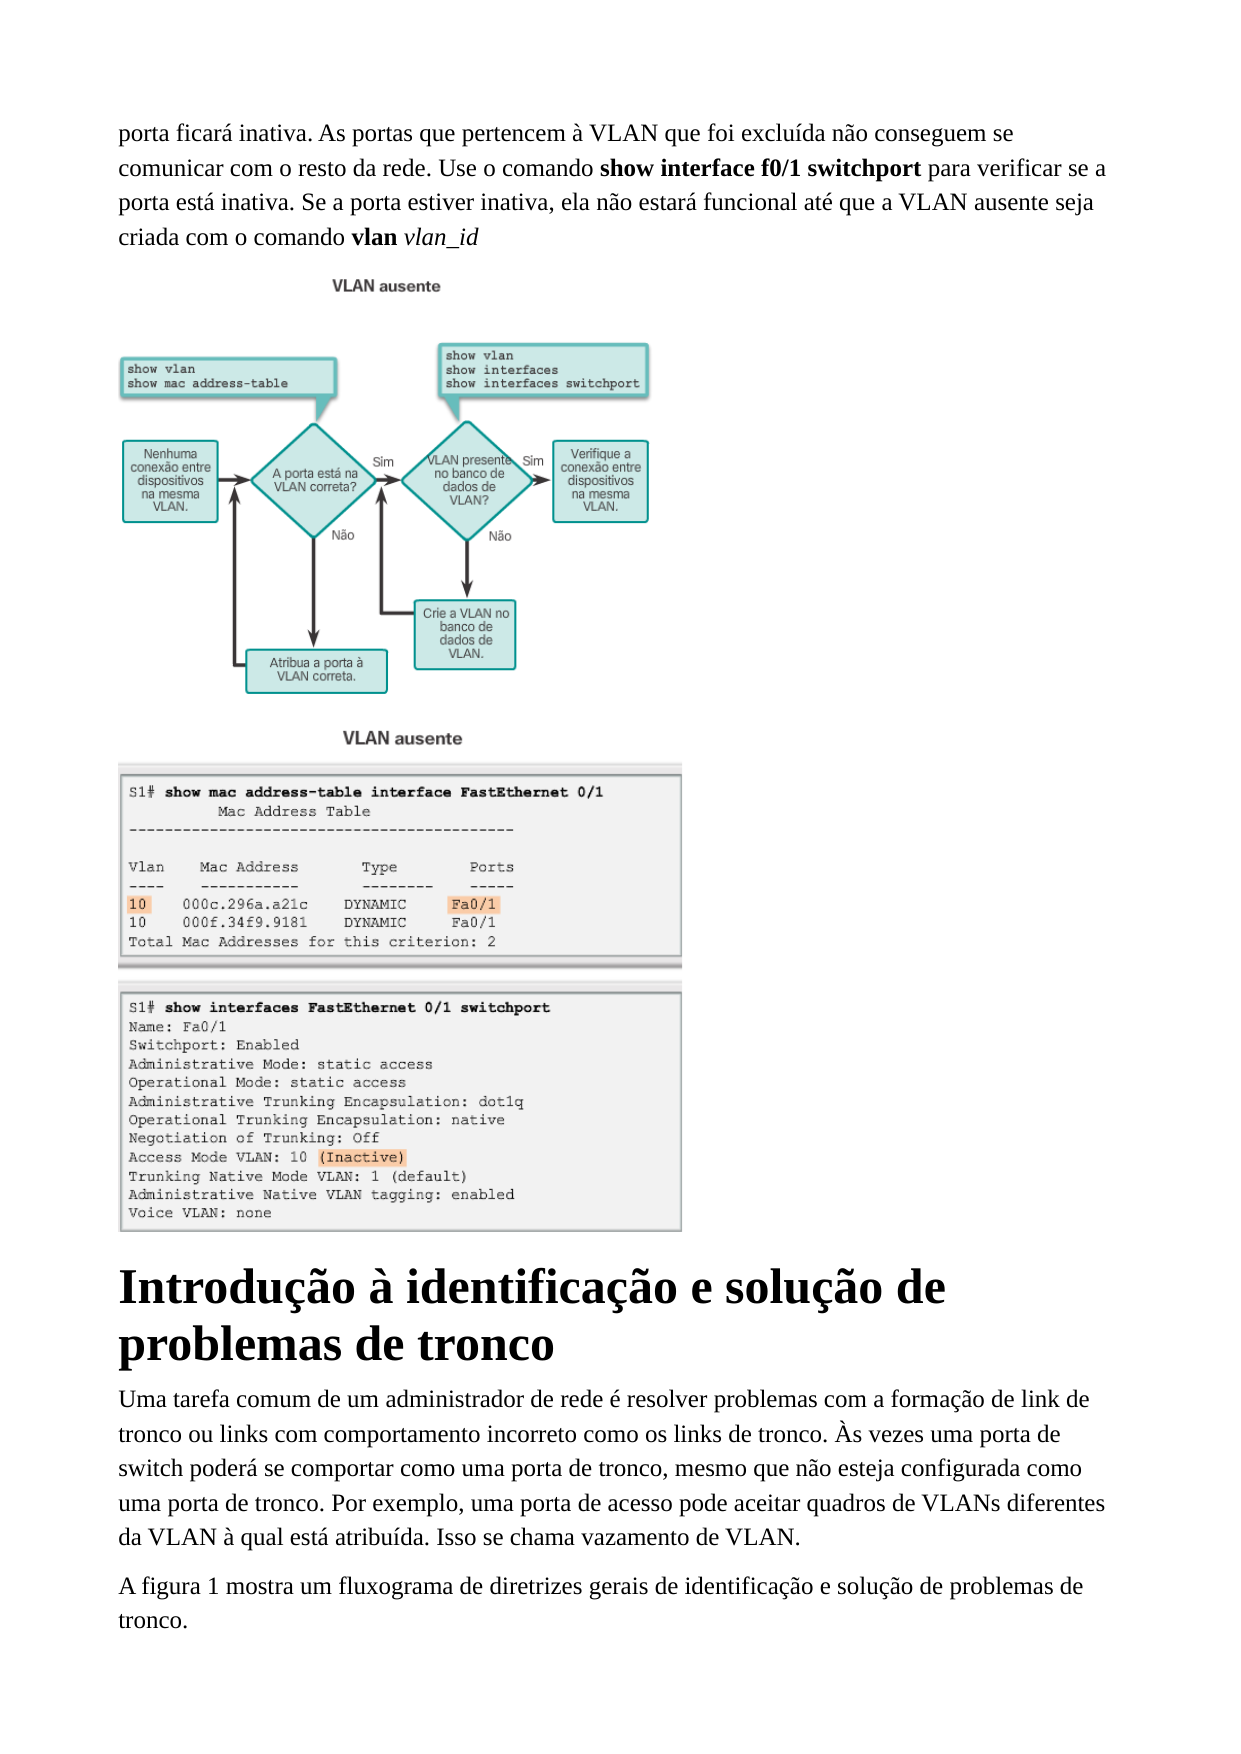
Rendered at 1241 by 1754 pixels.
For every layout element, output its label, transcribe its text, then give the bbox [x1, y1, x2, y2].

subtitle Introdução à identificação e solução de problemas de tronco [118, 1257, 1122, 1372]
picture [118, 724, 683, 1232]
text Uma tarefa comum de um administrador de rede é resolver problemas com a formação de link de tronco ou links com comportamento incorreto como os links de tronco. Às vezes uma porta de switch poderá se comportar como uma porta de tronco, mesmo que não esteja configurada como uma porta de tronco. Por exemplo, uma porta de acesso pode aceitar quadros de VLANs diferentes da VLAN à qual está atribuída. Isso se chama vazamento de VLAN. [118, 1384, 1122, 1551]
text A figura 1 mostra um fluxograma de diretrizes gerais de identificação e solução de problemas de tronco. [118, 1571, 1122, 1634]
text porta ficará inativa. As portas que pertencem à VLAN que foi excluída não conseguem se comunicar com o resto da rede. Use o comando show interface f0/1 switchport para verificar se a porta está inativa. Se a porta estiver inativa, ela não estará funcional até que a VLAN ausente seja criada com o comando vlan vlan_id [118, 118, 1122, 250]
picture [118, 270, 656, 696]
